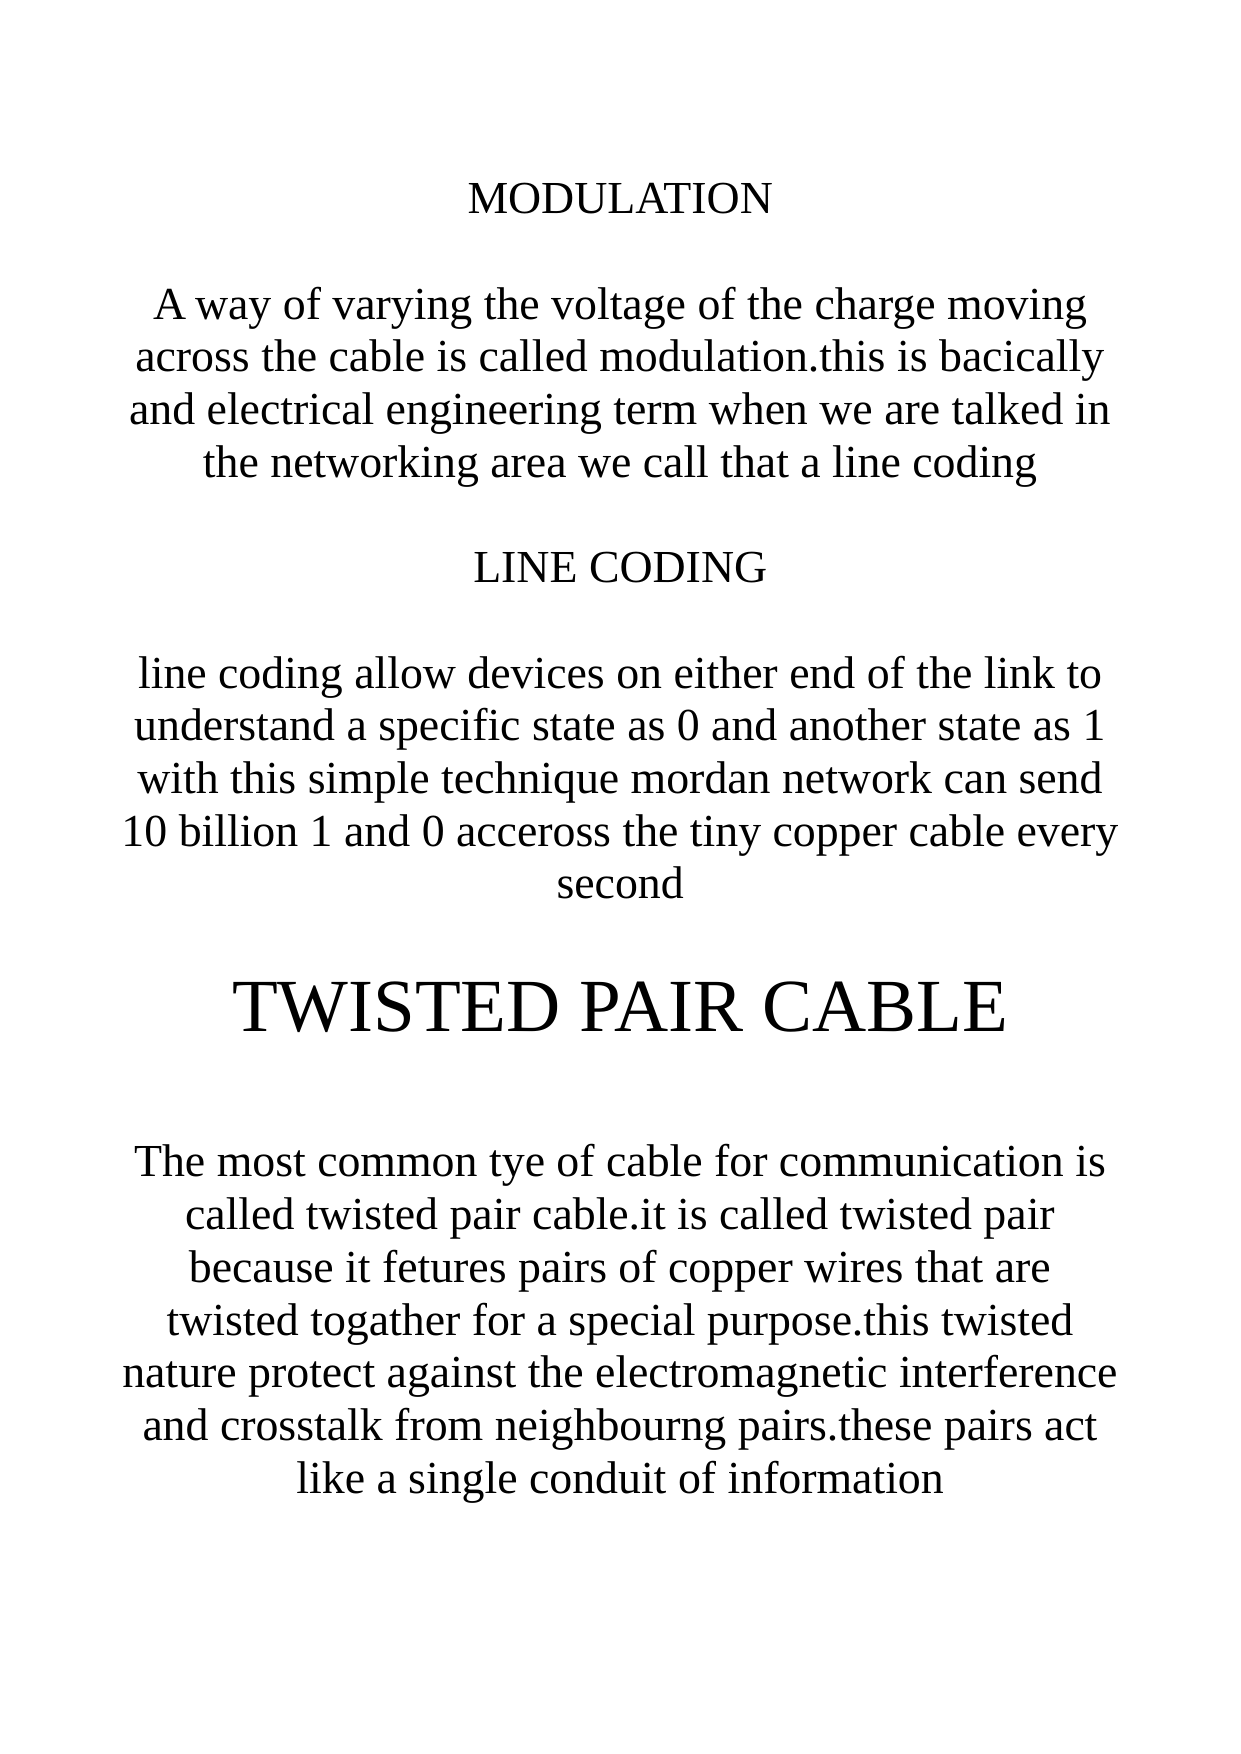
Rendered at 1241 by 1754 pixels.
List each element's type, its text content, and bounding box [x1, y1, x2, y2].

text TWISTED PAIR CABLE [118, 961, 1122, 1048]
text line coding allow devices on either end of the link to understand a specific state as 0 and another state as 1 [118, 645, 1122, 751]
text with this simple technique mordan network can send 10 billion 1 and 0 acceross the tiny copper cable every second [118, 751, 1122, 909]
text MODULATION [118, 171, 1122, 223]
text A way of varying the voltage of the charge moving across the cable is called modulation.this is bacically and electrical engineering term when we are talked in the networking area we call that a line coding [118, 276, 1122, 487]
text LINE CODING [118, 540, 1122, 592]
text The most common tye of cable for communication is called twisted pair cable.it is called twisted pair because it fetures pairs of copper wires that are twisted togather for a special purpose.this twisted nature protect against the electromagnetic interference and crosstalk from neighbourng pairs.these pairs act like a single conduit of information [118, 1134, 1122, 1503]
